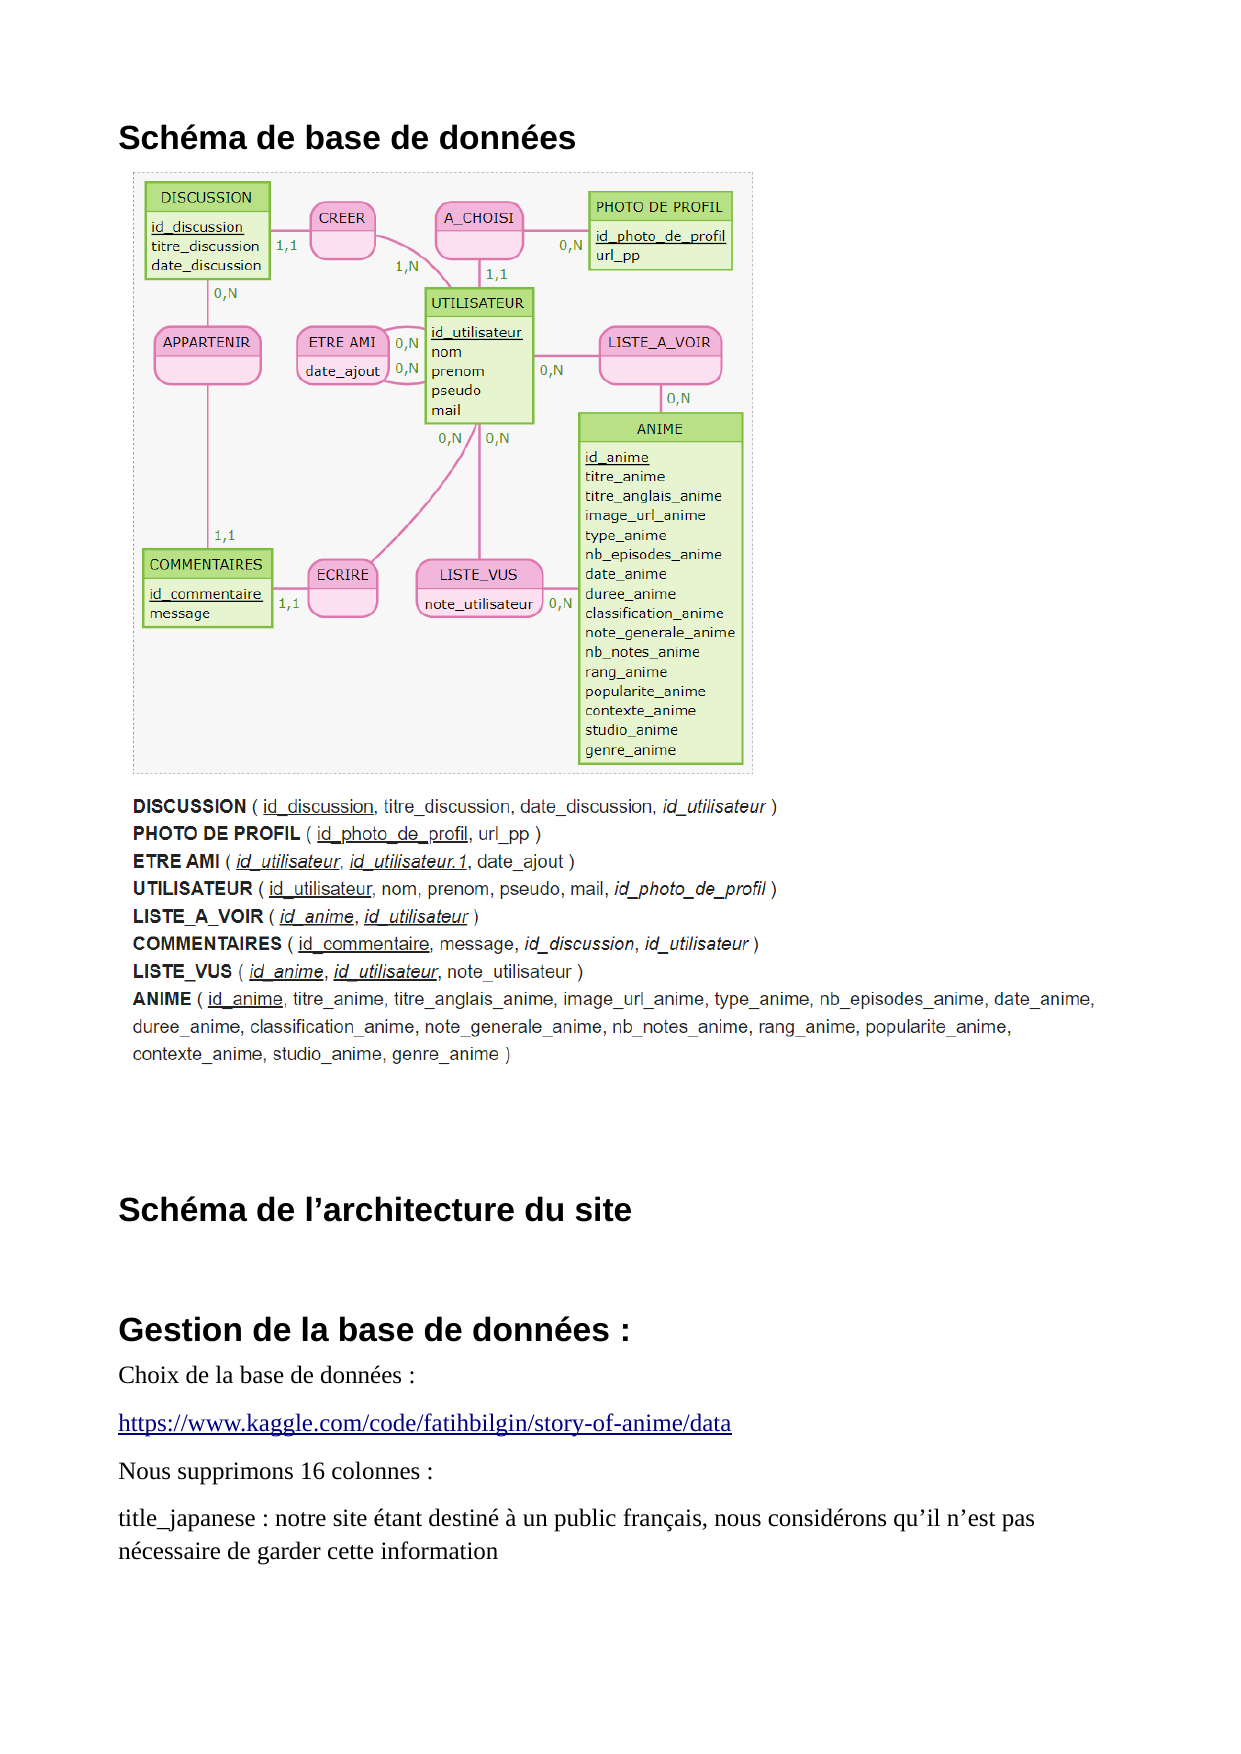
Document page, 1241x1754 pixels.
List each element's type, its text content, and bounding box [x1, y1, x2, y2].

subtitle Gestion de la base de données : [118, 1309, 1122, 1348]
picture [118, 169, 1123, 1070]
text Nous supprimons 16 colonnes : [118, 1456, 1122, 1484]
text Choix de la base de données : [118, 1361, 1122, 1389]
text https://www.kaggle.com/code/fatihbilgin/story-of-anime/data [118, 1408, 1122, 1437]
subtitle Schéma de base de données [118, 118, 1122, 157]
subtitle Schéma de l’architecture du site [118, 1190, 1122, 1228]
text title_japanese : notre site étant destiné à un public français, nous considérons qu’il n’est pas nécessaire de garder cette information [118, 1503, 1122, 1565]
